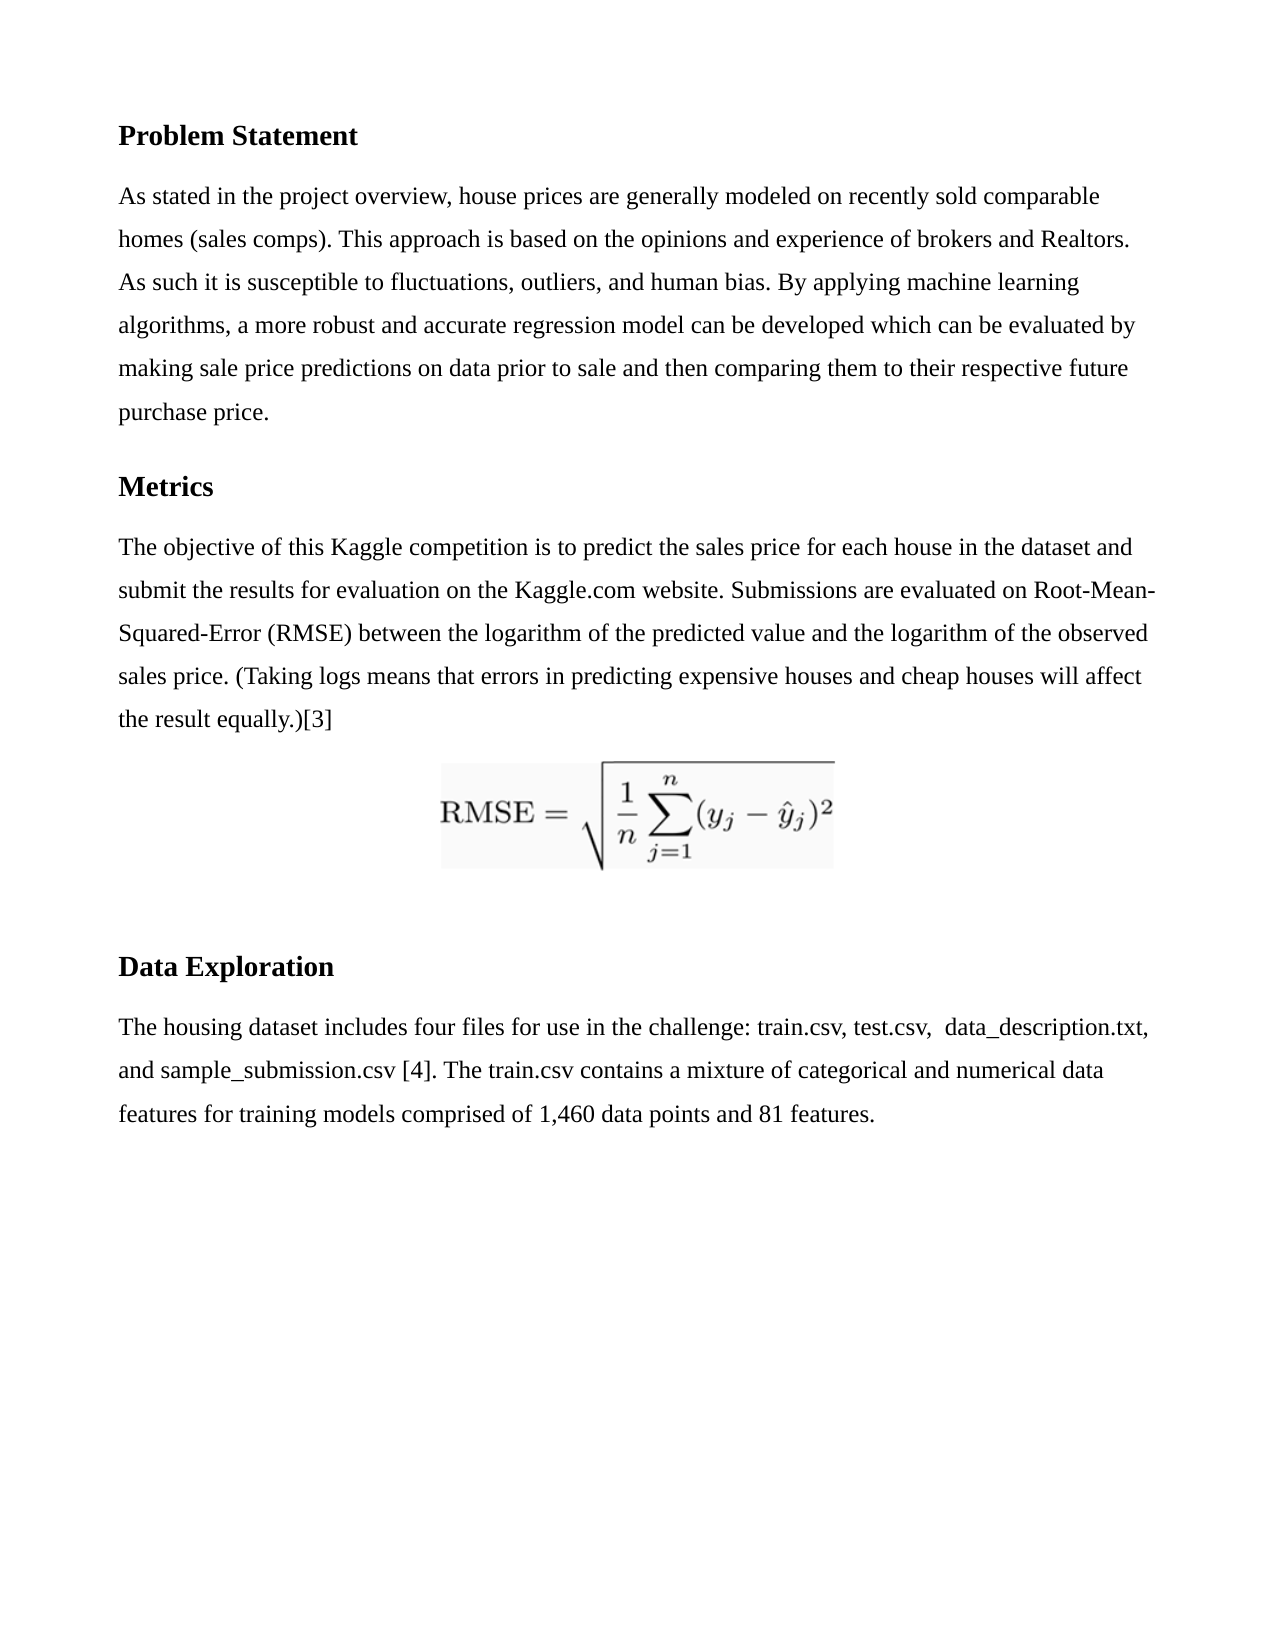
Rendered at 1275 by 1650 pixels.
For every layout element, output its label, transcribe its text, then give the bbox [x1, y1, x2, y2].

subtitle Problem Statement [118, 118, 1157, 152]
subtitle Metrics [118, 469, 1157, 502]
text The housing dataset includes four files for use in the challenge: train.csv, test.csv, data_description.txt, and sample_submission.csv [4]. The train.csv contains a mixture of categorical and numerical data features for training models comprised of 1,460 data points and 81 features. [118, 1012, 1157, 1127]
text The objective of this Kaggle competition is to predict the sales price for each house in the dataset and submit the results for evaluation on the Kaggle.com website. Submissions are evaluated on Root-Mean-Squared-Error (RMSE) between the logarithm of the predicted value and the logarithm of the observed sales price. (Taking logs means that errors in predicting expensive houses and cheap houses will affect the result equally.)[3] [118, 532, 1157, 733]
subtitle Data Exploration [118, 949, 1157, 983]
picture [439, 761, 836, 871]
text As stated in the project overview, house prices are generally modeled on recently sold comparable homes (sales comps). This approach is based on the opinions and experience of brokers and Realtors. As such it is susceptible to fluctuations, outliers, and human bias. By applying machine learning algorithms, a more robust and accurate regression model can be developed which can be evaluated by making sale price predictions on data prior to sale and then comparing them to their respective future purchase price. [118, 181, 1157, 425]
